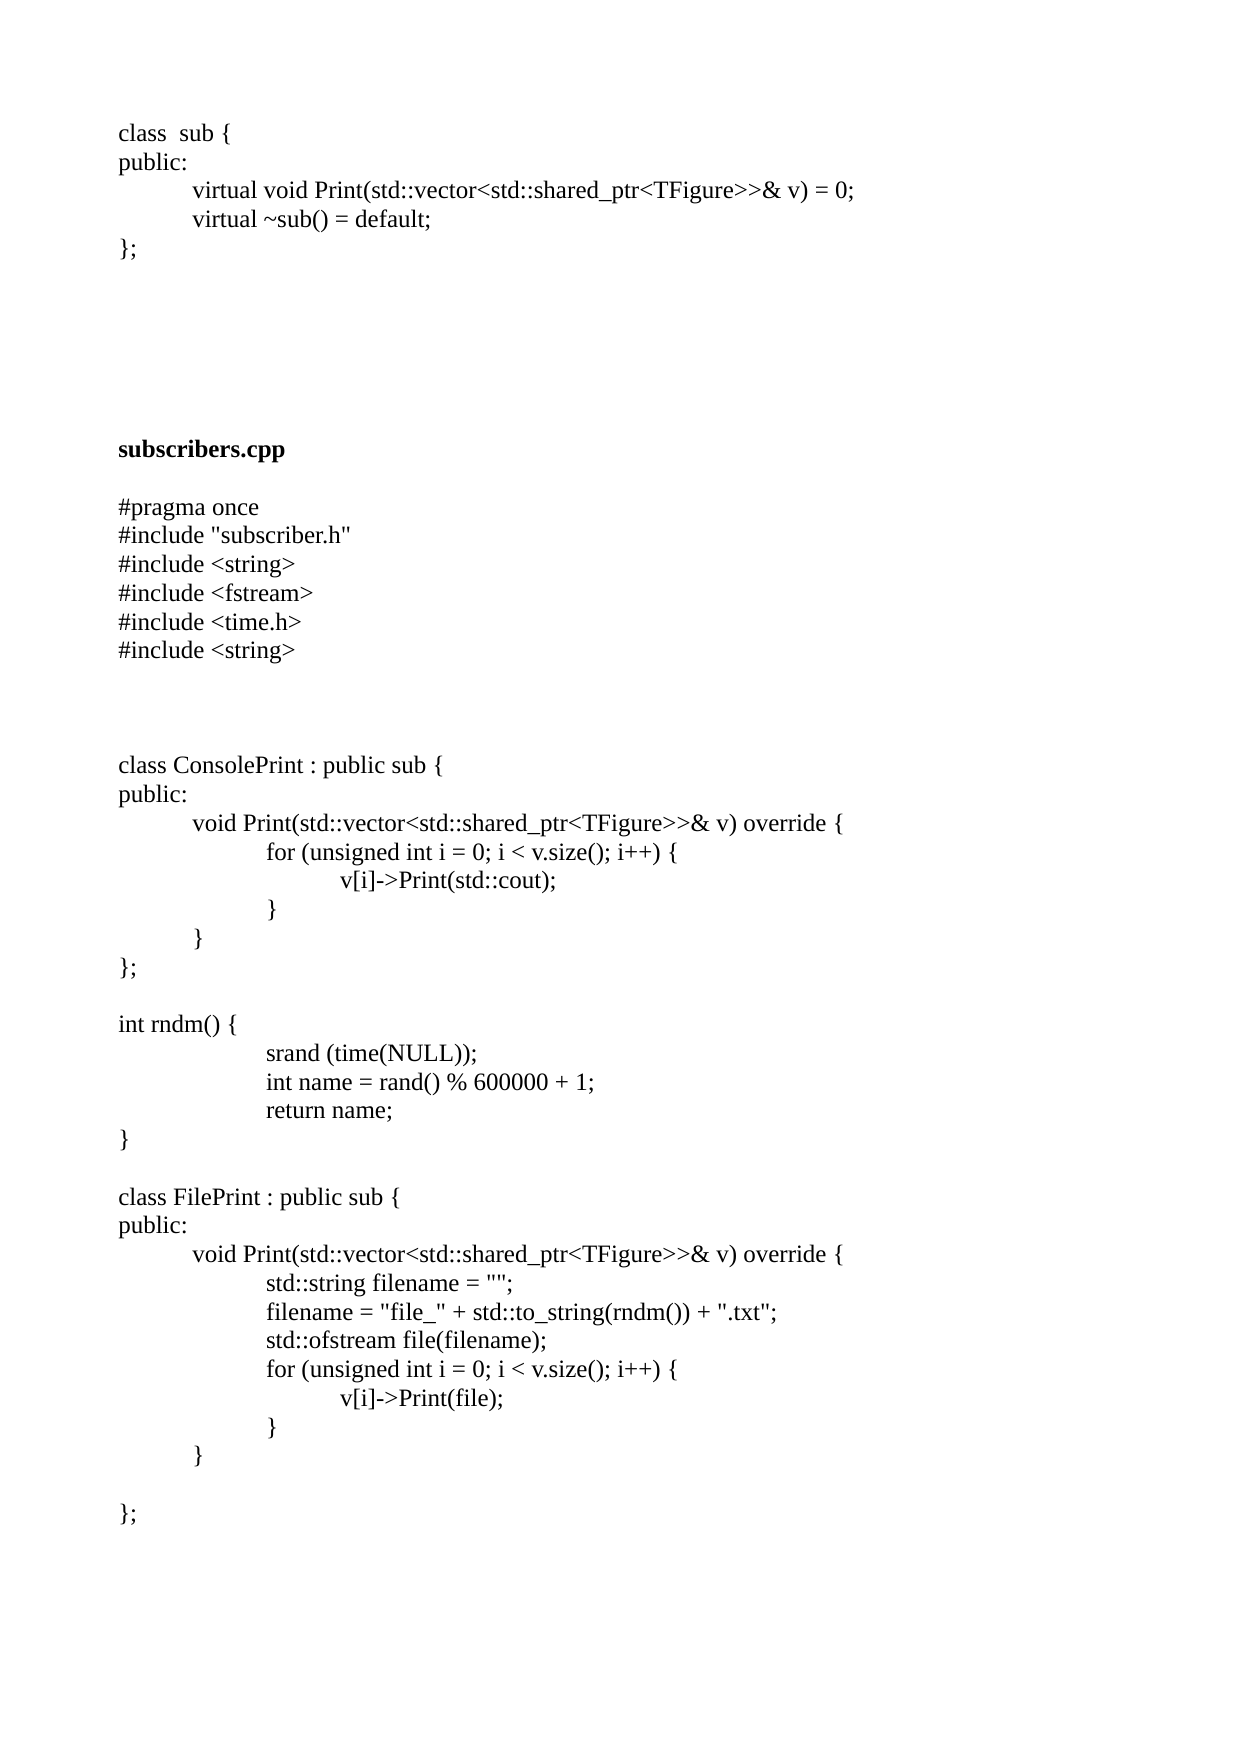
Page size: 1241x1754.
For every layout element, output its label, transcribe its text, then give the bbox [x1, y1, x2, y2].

text std::string filename = ""; [118, 1268, 1122, 1297]
text } [118, 1124, 1122, 1153]
text srand (time(NULL)); [118, 1038, 1122, 1067]
text subscribers.cpp [118, 434, 1122, 463]
text int rndm() { [118, 1009, 1122, 1038]
text for (unsigned int i = 0; i < v.size(); i++) { [118, 837, 1122, 866]
text return name; [118, 1096, 1122, 1124]
text } [118, 1412, 1122, 1441]
text for (unsigned int i = 0; i < v.size(); i++) { [118, 1354, 1122, 1383]
text void Print(std::vector<std::shared_ptr<TFigure>>& v) override { [118, 808, 1122, 837]
text virtual void Print(std::vector<std::shared_ptr<TFigure>>& v) = 0; [118, 176, 1122, 204]
text }; [118, 952, 1122, 981]
text #pragma once [118, 492, 1122, 521]
text }; [118, 1498, 1122, 1527]
text class FilePrint : public sub { [118, 1182, 1122, 1211]
text }; [118, 233, 1122, 262]
text std::ofstream file(filename); [118, 1326, 1122, 1354]
text v[i]->Print(std::cout); [118, 866, 1122, 894]
text #include "subscriber.h" [118, 521, 1122, 549]
text public: [118, 1211, 1122, 1239]
text void Print(std::vector<std::shared_ptr<TFigure>>& v) override { [118, 1239, 1122, 1268]
text #include <string> [118, 636, 1122, 664]
text #include <string> [118, 549, 1122, 578]
text int name = rand() % 600000 + 1; [118, 1067, 1122, 1096]
text #include <time.h> [118, 607, 1122, 636]
text v[i]->Print(file); [118, 1383, 1122, 1412]
text } [118, 923, 1122, 952]
text public: [118, 147, 1122, 176]
text } [118, 894, 1122, 923]
text public: [118, 779, 1122, 808]
text } [118, 1441, 1122, 1469]
text class sub { [118, 118, 1122, 147]
text filename = "file_" + std::to_string(rndm()) + ".txt"; [118, 1297, 1122, 1326]
text class ConsolePrint : public sub { [118, 751, 1122, 779]
text #include <fstream> [118, 578, 1122, 607]
text virtual ~sub() = default; [118, 204, 1122, 233]
